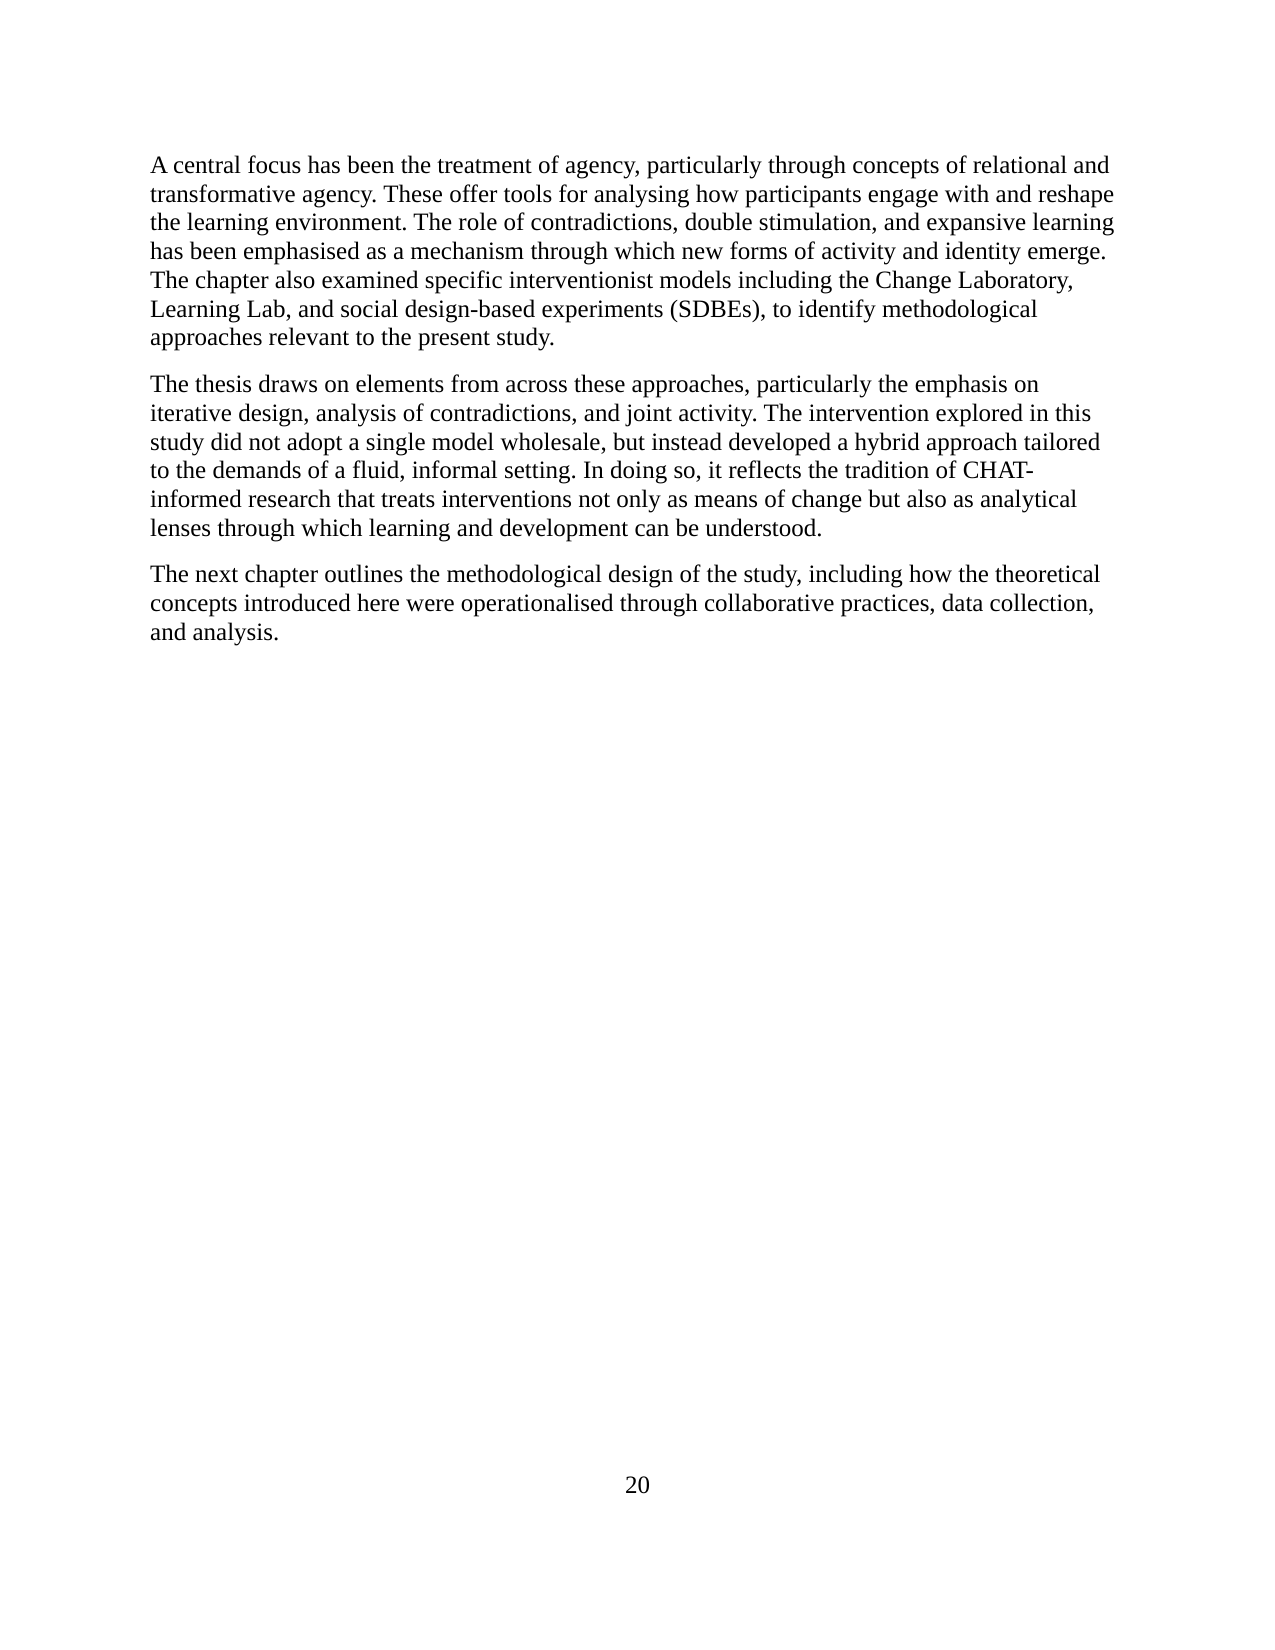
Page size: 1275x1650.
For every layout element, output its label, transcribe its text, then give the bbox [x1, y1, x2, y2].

text The thesis draws on elements from across these approaches, particularly the emphasis on iterative design, analysis of contradictions, and joint activity. The intervention explored in this study did not adopt a single model wholesale, but instead developed a hybrid approach tailored to the demands of a fluid, informal setting. In doing so, it reflects the tradition of CHAT-informed research that treats interventions not only as means of change but also as analytical lenses through which learning and development can be understood. [150, 369, 1125, 542]
text A central focus has been the treatment of agency, particularly through concepts of relational and transformative agency. These offer tools for analysing how participants engage with and reshape the learning environment. The role of contradictions, double stimulation, and expansive learning has been emphasised as a mechanism through which new forms of activity and identity emerge. The chapter also examined specific interventionist models including the Change Laboratory, Learning Lab, and social design-based experiments (SDBEs), to identify methodological approaches relevant to the present study. [150, 150, 1125, 351]
text The next chapter outlines the methodological design of the study, including how the theoretical concepts introduced here were operationalised through collaborative practices, data collection, and analysis. [150, 559, 1125, 646]
